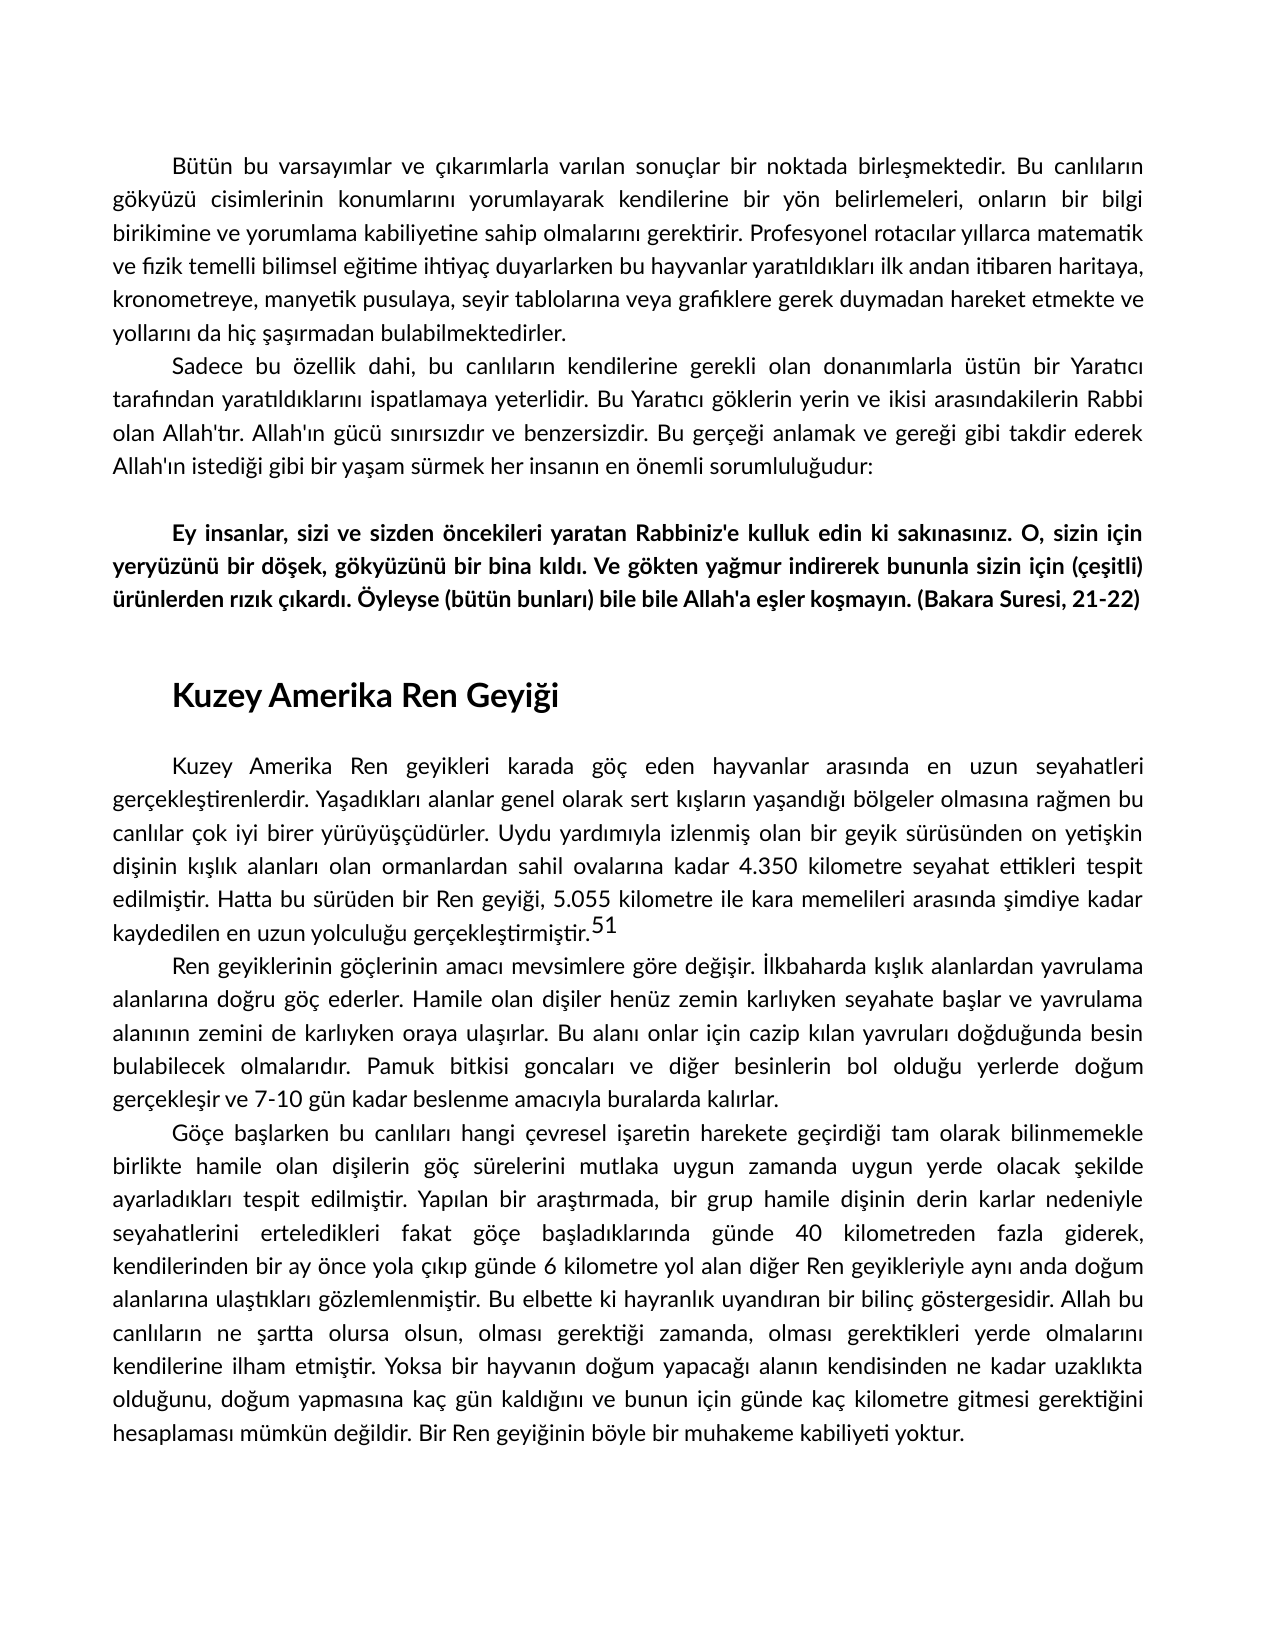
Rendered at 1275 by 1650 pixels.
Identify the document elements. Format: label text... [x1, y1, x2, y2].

text Göçe başlarken bu canlıları hangi çevresel işaretin harekete geçirdiği tam olarak bilinmemekle birlikte hamile olan dişilerin göç sürelerini mutlaka uygun zamanda uygun yerde olacak şekilde ayarladıkları tespit edilmiştir. Yapılan bir araştırmada, bir grup hamile dişinin derin karlar nedeniyle seyahatlerini erteledikleri fakat göçe başladıklarında günde 40 kilometreden fazla giderek, kendilerinden bir ay önce yola çıkıp günde 6 kilometre yol alan diğer Ren geyikleriyle aynı anda doğum alanlarına ulaştıkları gözlemlenmiştir. Bu elbette ki hayranlık uyandıran bir bilinç göstergesidir. Allah bu canlıların ne şartta olursa olsun, olması gerektiği zamanda, olması gerektikleri yerde olmalarını kendilerine ilham etmiştir. Yoksa bir hayvanın doğum yapacağı alanın kendisinden ne kadar uzaklıkta olduğunu, doğum yapmasına kaç gün kaldığını ve bunun için günde kaç kilometre gitmesi gerektiğini hesaplaması mümkün değildir. Bir Ren geyiğinin böyle bir muhakeme kabiliyeti yoktur. [112, 1114, 1145, 1448]
text Ren geyiklerinin göçlerinin amacı mevsimlere göre değişir. İlkbaharda kışlık alanlardan yavrulama alanlarına doğru göç ederler. Hamile olan dişiler henüz zemin karlıyken seyahate başlar ve yavrulama alanının zemini de karlıyken oraya ulaşırlar. Bu alanı onlar için cazip kılan yavruları doğduğunda besin bulabilecek olmalarıdır. Pamuk bitkisi goncaları ve diğer besinlerin bol olduğu yerlerde doğum gerçekleşir ve 7-10 gün kadar beslenme amacıyla buralarda kalırlar. [112, 948, 1145, 1114]
text Sadece bu özellik dahi, bu canlıların kendilerine gerekli olan donanımlarla üstün bir Yaratıcı tarafından yaratıldıklarını ispatlamaya yeterlidir. Bu Yaratıcı göklerin yerin ve ikisi arasındakilerin Rabbi olan Allah'tır. Allah'ın gücü sınırsızdır ve benzersizdir. Bu gerçeği anlamak ve gereği gibi takdir ederek Allah'ın istediği gibi bir yaşam sürmek her insanın en önemli sorumluluğudur: [112, 348, 1145, 481]
text Ey insanlar, sizi ve sizden öncekileri yaratan Rabbiniz'e kulluk edin ki sakınasınız. O, sizin için yeryüzünü bir döşek, gökyüzünü bir bina kıldı. Ve gökten yağmur indirerek bununla sizin için (çeşitli) ürünlerden rızık çıkardı. Öyleyse (bütün bunları) bile bile Allah'a eşler koşmayın. (Bakara Suresi, 21-22) [112, 514, 1145, 614]
text Kuzey Amerika Ren Geyiği [112, 681, 1145, 714]
text Kuzey Amerika Ren geyikleri karada göç eden hayvanlar arasında en uzun seyahatleri gerçekleştirenlerdir. Yaşadıkları alanlar genel olarak sert kışların yaşandığı bölgeler olmasına rağmen bu canlılar çok iyi birer yürüyüşçüdürler. Uydu yardımıyla izlenmiş olan bir geyik sürüsünden on yetişkin dişinin kışlık alanları olan ormanlardan sahil ovalarına kadar 4.350 kilometre seyahat ettikleri tespit edilmiştir. Hatta bu sürüden bir Ren geyiği, 5.055 kilometre ile kara memelileri arasında şimdiye kadar kaydedilen en uzun yolculuğu gerçekleştirmiştir.51 [112, 748, 1145, 948]
text Bütün bu varsayımlar ve çıkarımlarla varılan sonuçlar bir noktada birleşmektedir. Bu canlıların gökyüzü cisimlerinin konumlarını yorumlayarak kendilerine bir yön belirlemeleri, onların bir bilgi birikimine ve yorumlama kabiliyetine sahip olmalarını gerektirir. Profesyonel rotacılar yıllarca matematik ve fizik temelli bilimsel eğitime ihtiyaç duyarlarken bu hayvanlar yaratıldıkları ilk andan itibaren haritaya, kronometreye, manyetik pusulaya, seyir tablolarına veya grafiklere gerek duymadan hareket etmekte ve yollarını da hiç şaşırmadan bulabilmektedirler. [112, 148, 1145, 348]
